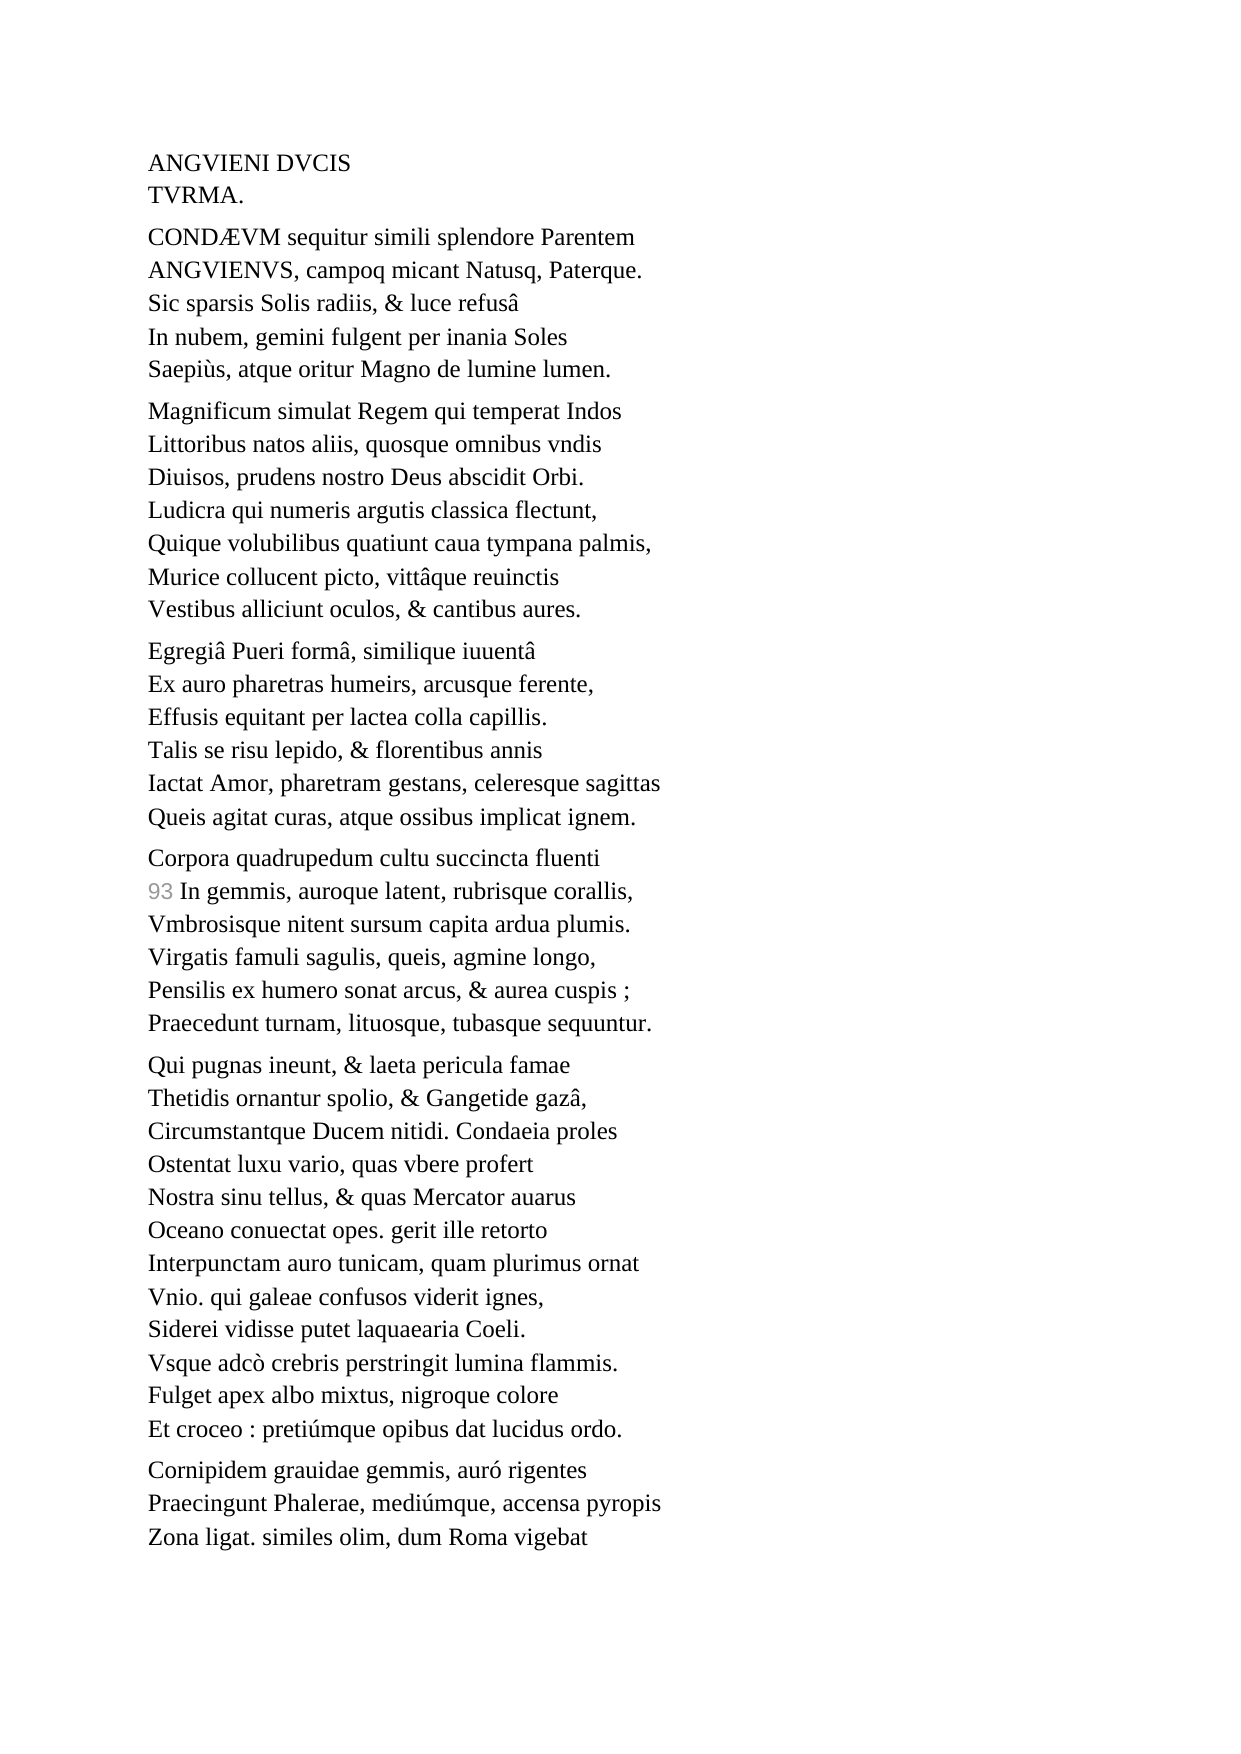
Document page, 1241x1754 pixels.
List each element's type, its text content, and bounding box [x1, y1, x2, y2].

text Corpora quadrupedum cultu succincta fluenti 93 In gemmis, auroque latent, rubrisque corallis, Vmbrosisque nitent sursum capita ardua plumis. Virgatis famuli sagulis, queis, agmine longo, Pensilis ex humero sonat arcus, & aurea cuspis ; Praecedunt turnam, lituosque, tubasque sequuntur. [148, 843, 1093, 1037]
text Magnificum simulat Regem qui temperat Indos Littoribus natos aliis, quosque omnibus vndis Diuisos, prudens nostro Deus abscidit Orbi. Ludicra qui numeris argutis classica flectunt, Quique volubilibus quatiunt caua tympana palmis, Murice collucent picto, vittâque reuinctis Vestibus alliciunt oculos, & cantibus aures. [148, 396, 1093, 623]
text ANGVIENI DVCIS TVRMA. [148, 148, 1093, 209]
text Qui pugnas ineunt, & laeta pericula famae Thetidis ornantur spolio, & Gangetide gazâ, Circumstantque Ducem nitidi. Condaeia proles Ostentat luxu vario, quas vbere profert Nostra sinu tellus, & quas Mercator auarus Oceano conuectat opes. gerit ille retorto Interpunctam auro tunicam, quam plurimus ornat Vnio. qui galeae confusos viderit ignes, Siderei vidisse putet laquaearia Coeli. Vsque adcò crebris perstringit lumina flammis. Fulget apex albo mixtus, nigroque colore Et croceo : pretiúmque opibus dat lucidus ordo. [148, 1050, 1093, 1442]
text CONDÆVM sequitur simili splendore Parentem ANGVIENVS, campoq micant Natusq, Paterque. Sic sparsis Solis radiis, & luce refusâ In nubem, gemini fulgent per inania Soles Saepiùs, atque oritur Magno de lumine lumen. [148, 222, 1093, 383]
text Egregiâ Pueri formâ, similique iuuentâ Ex auro pharetras humeirs, arcusque ferente, Effusis equitant per lactea colla capillis. Talis se risu lepido, & florentibus annis Iactat Amor, pharetram gestans, celeresque sagittas Queis agitat curas, atque ossibus implicat ignem. [148, 636, 1093, 830]
text Cornipidem grauidae gemmis, auró rigentes Praecingunt Phalerae, mediúmque, accensa pyropis Zona ligat. similes olim, dum Roma vigebat [148, 1456, 1093, 1550]
